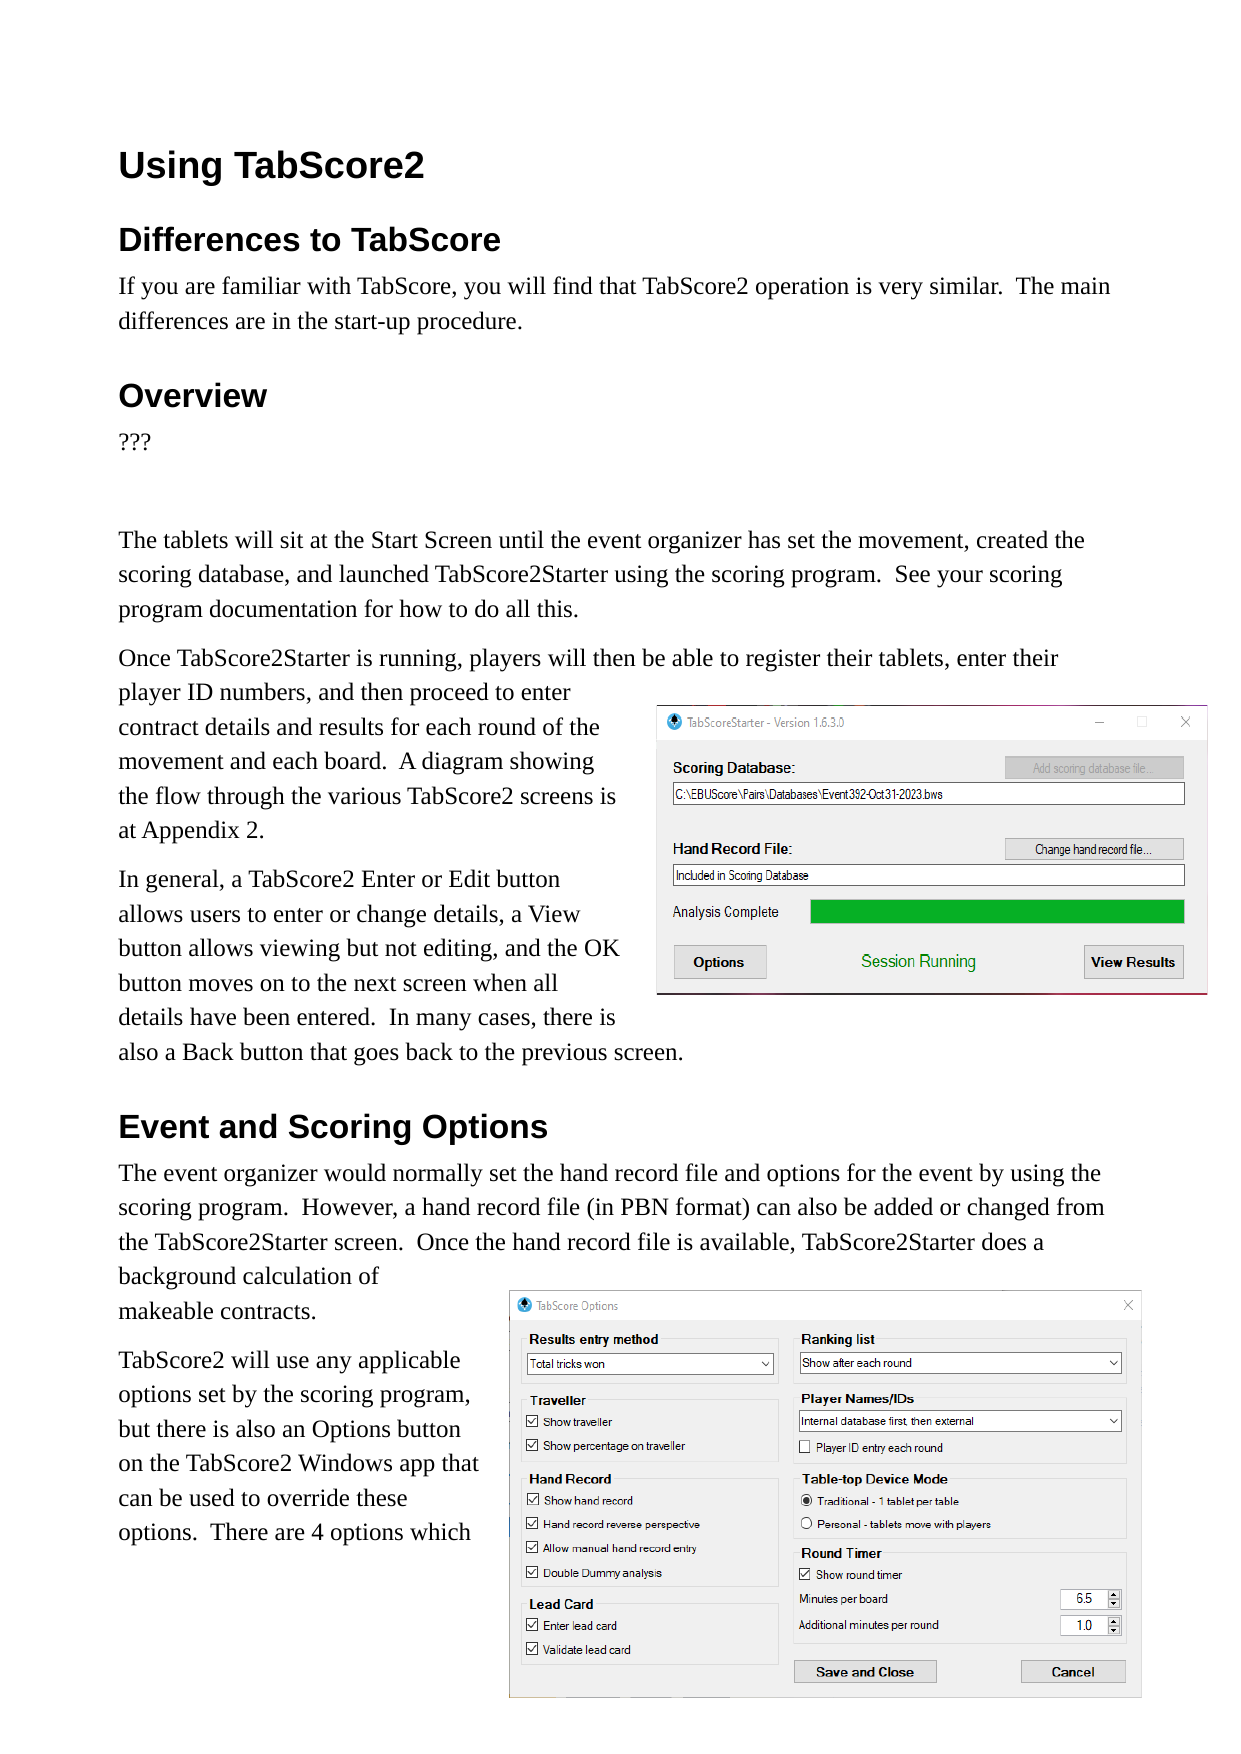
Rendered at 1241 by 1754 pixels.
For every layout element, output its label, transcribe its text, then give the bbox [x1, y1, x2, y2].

subtitle Using TabScore2 [118, 143, 1122, 187]
subtitle Event and Scoring Options [118, 1107, 1122, 1145]
text Once TabScore2Starter is running, players will then be able to register their tablets, enter their player ID numbers, and then proceed to enter contract details and results for each round of the movement and each board. A diagram showing the flow through the various TabScore2 screens is at Appendix 2. [118, 643, 1122, 844]
picture [509, 1290, 1142, 1698]
subtitle Overview [118, 376, 1122, 414]
text In general, a TabScore2 Enter or Edit button allows users to enter or change details, a View button allows viewing but not editing, and the OK button moves on to the next screen when all details have been entered. In many cases, there is also a Back button that goes back to the previous screen. [118, 864, 1122, 1066]
text If you are familiar with TabScore, you will find that TabScore2 operation is very similar. The main differences are in the start-up procedure. [118, 271, 1122, 334]
text TabScore2 will use any applicable options set by the scoring program, but there is also an Options button on the TabScore2 Windows app that can be used to override these options. There are 4 options which [118, 1345, 509, 1546]
text The event organizer would normally set the hand record file and options for the event by using the scoring program. However, a hand record file (in PBN format) can also be added or changed from the TabScore2Starter screen. Once the hand record file is available, TabScore2Starter does a background calculation of makeable contracts. [118, 1158, 1122, 1324]
text ??? [118, 427, 1122, 456]
subtitle Differences to TabScore [118, 220, 1122, 259]
text The tablets will sit at the Start Screen until the event organizer has set the movement, created the scoring database, and launched TabScore2Starter using the scoring program. See your scoring program documentation for how to do all this. [118, 525, 1122, 623]
picture [656, 705, 1208, 995]
